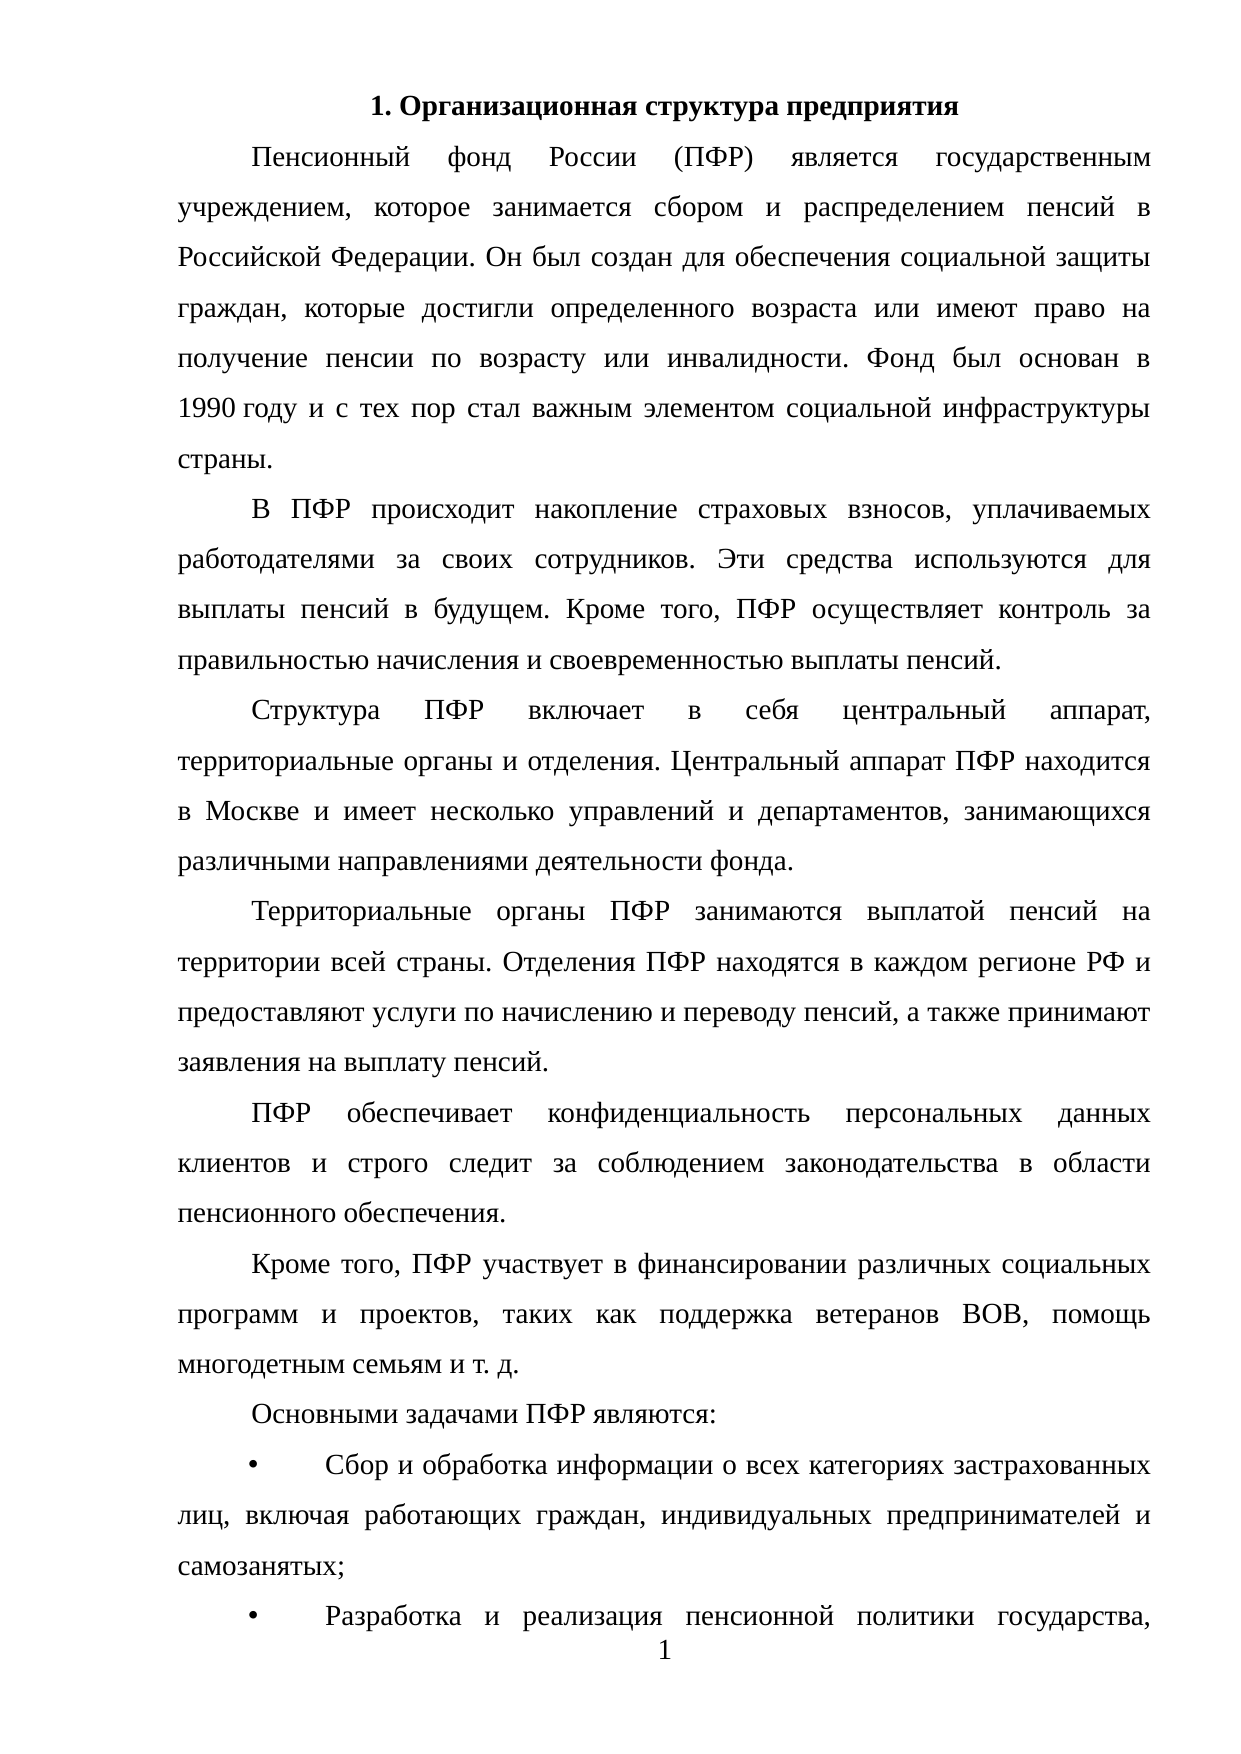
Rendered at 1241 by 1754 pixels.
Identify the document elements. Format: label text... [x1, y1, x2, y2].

text В ПФР происходит накопление страховых взносов, уплачиваемых работодателями за своих сотрудников. Эти средства используются для выплаты пенсий в будущем. Кроме того, ПФР осуществляет контроль за правильностью начисления и своевременностью выплаты пенсий. [177, 491, 1152, 676]
subtitle 1. Организационная структура предприятия [177, 88, 1152, 122]
text Кроме того, ПФР участвует в финансировании различных социальных программ и проектов, таких как поддержка ветеранов ВОВ, помощь многодетным семьям и т. д. [177, 1246, 1152, 1380]
text ПФР обеспечивает конфиденциальность персональных данных клиентов и строго следит за соблюдением законодательства в области пенсионного обеспечения. [177, 1095, 1152, 1229]
list Разработка и реализация пенсионной политики государства, [177, 1598, 1152, 1632]
list Сбор и обработка информации о всех категориях застрахованных лиц, включая работающих граждан, индивидуальных предпринимателей и самозанятых; [177, 1447, 1152, 1581]
text Территориальные органы ПФР занимаются выплатой пенсий на территории всей страны. Отделения ПФР находятся в каждом регионе РФ и предоставляют услуги по начислению и переводу пенсий, а также принимают заявления на выплату пенсий. [177, 893, 1152, 1078]
text Пенсионный фонд России (ПФР) является государственным учреждением, которое занимается сбором и распределением пенсий в Российской Федерации. Он был создан для обеспечения социальной защиты граждан, которые достигли определенного возраста или имеют право на получение пенсии по возрасту или инвалидности. Фонд был основан в 1990 году и с тех пор стал важным элементом социальной инфраструктуры страны. [177, 139, 1152, 474]
text Основными задачами ПФР являются: [177, 1397, 1152, 1430]
text Структура ПФР включает в себя центральный аппарат, территориальные органы и отделения. Центральный аппарат ПФР находится в Москве и имеет несколько управлений и департаментов, занимающихся различными направлениями деятельности фонда. [177, 692, 1152, 877]
